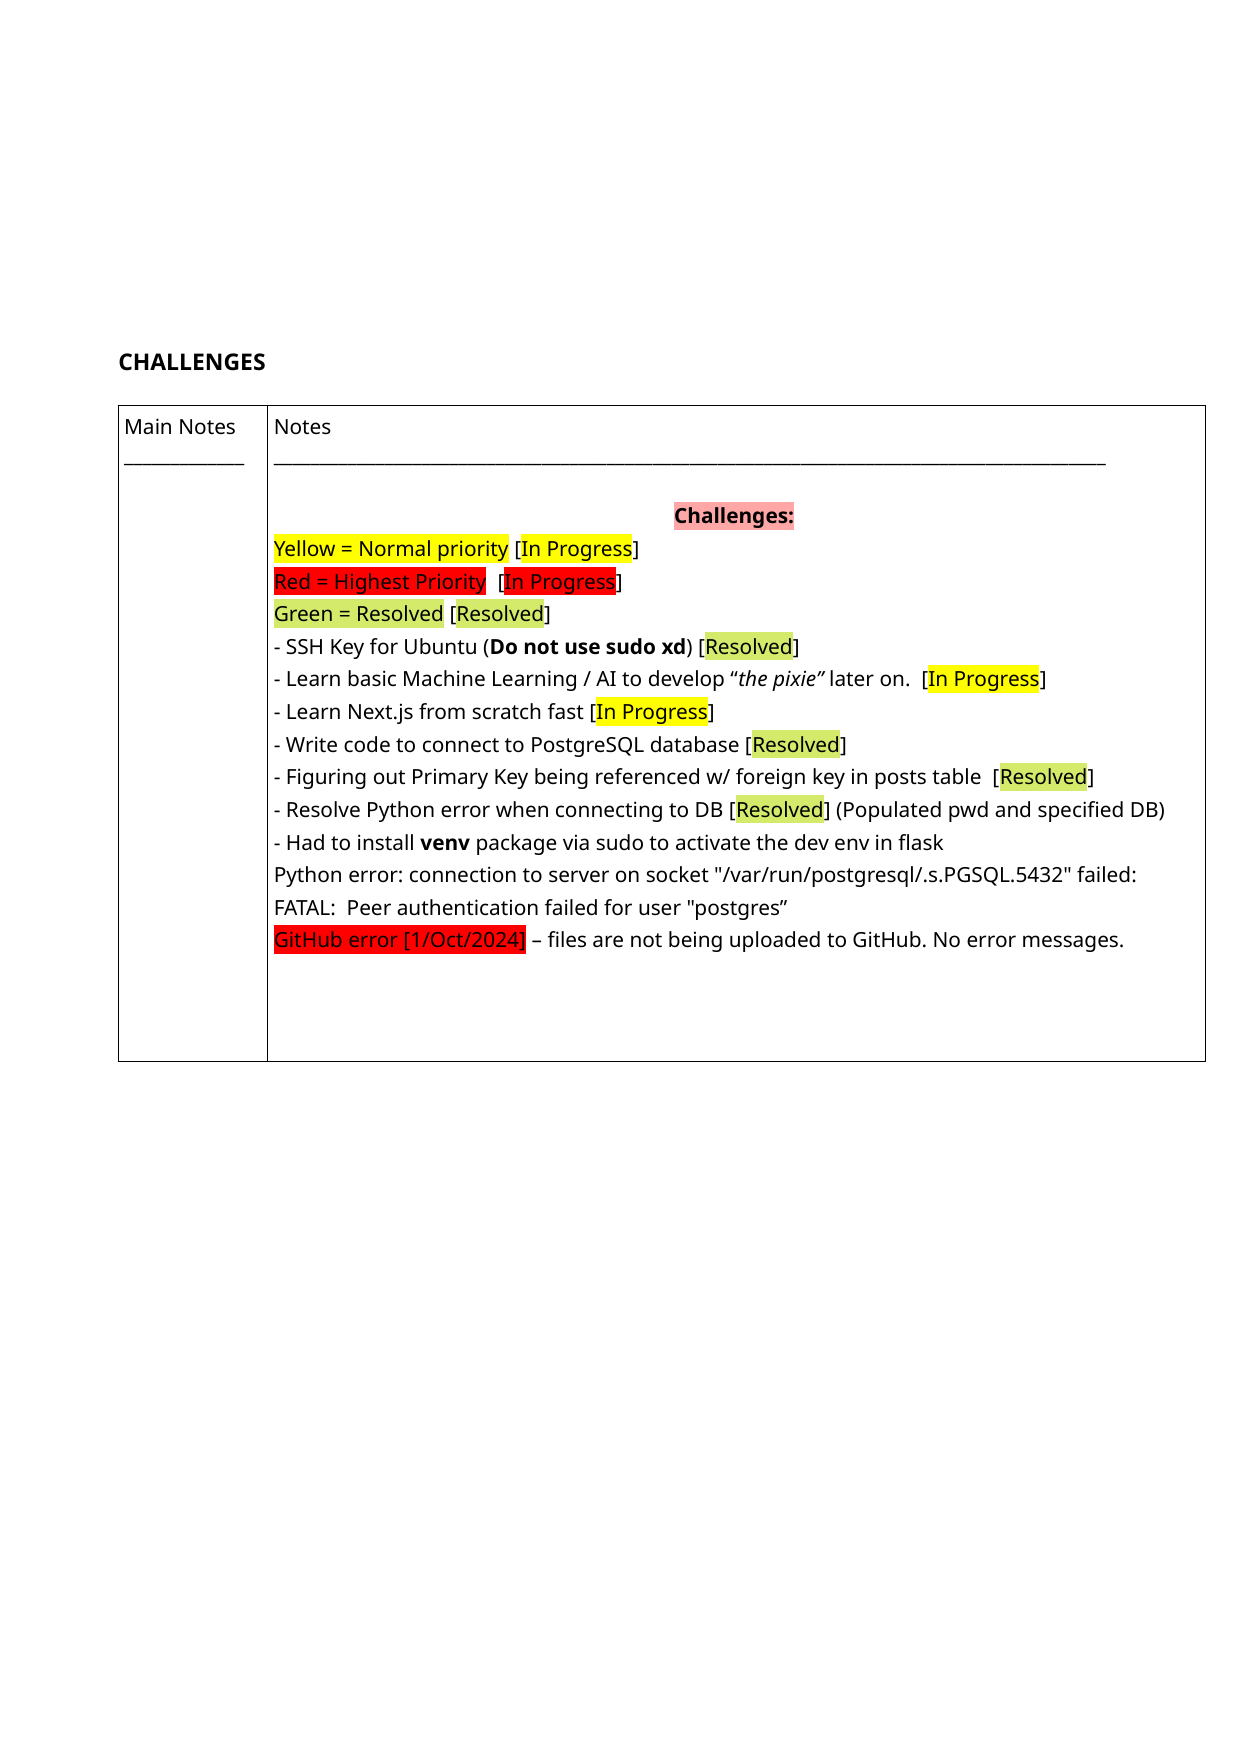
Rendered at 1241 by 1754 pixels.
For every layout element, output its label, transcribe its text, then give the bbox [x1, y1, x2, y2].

table_header Main Notes _____________ [119, 406, 267, 1061]
table_header Notes __________________________________________________________________________________________ Challenges: Yellow = Normal priority [In Progress] Red = Highest Priority [In Progress] Green = Resolved [Resolved] - SSH Key for Ubuntu (Do not use sudo xd) [Resolved] - Learn basic Machine Learning / AI to develop “the pixie” later on. [In Progress] - Learn Next.js from scratch fast [In Progress] - Write code to connect to PostgreSQL database [Resolved] - Figuring out Primary Key being referenced w/ foreign key in posts table [Resolved] - Resolve Python error when connecting to DB [Resolved] (Populated pwd and specified DB) - Had to install venv package via sudo to activate the dev env in flask Python error: connection to server on socket "/var/run/postgresql/.s.PGSQL.5432" failed: FATAL: Peer authentication failed for user "postgres” GitHub error [1/Oct/2024] – files are not being uploaded to GitHub. No error messages. [268, 406, 1205, 1061]
text CHALLENGES [118, 346, 1122, 377]
